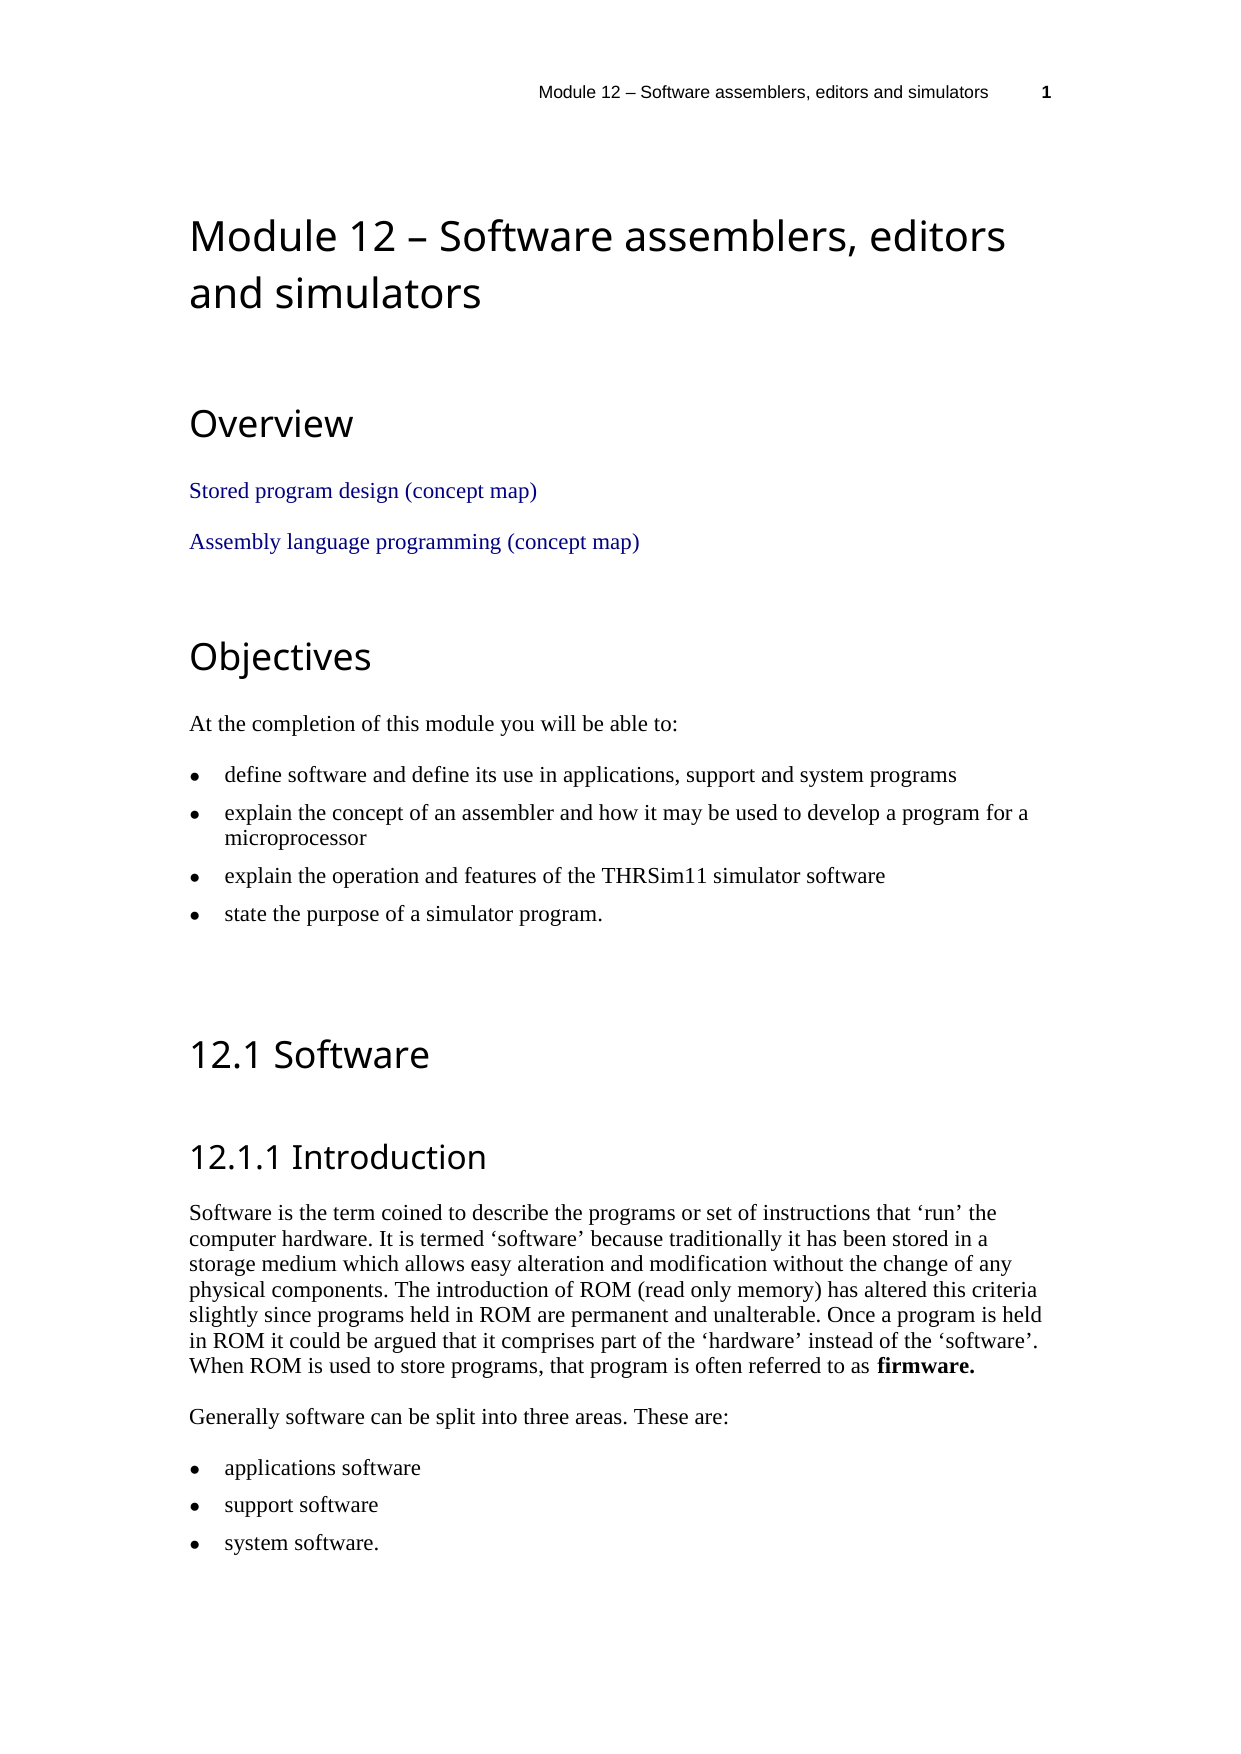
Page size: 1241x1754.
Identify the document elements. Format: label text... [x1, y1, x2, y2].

text Assembly language programming (concept map) [189, 528, 1051, 554]
title Software assemblers, editors and simulators [189, 207, 1051, 321]
list support software [189, 1492, 1051, 1518]
text Software is the term coined to describe the programs or set of instructions that ‘run’ the computer hardware. It is termed ‘software’ because traditionally it has been stored in a storage medium which allows easy alteration and modification without the change of any physical components. The introduction of ROM (read only memory) has altered this criteria slightly since programs held in ROM are permanent and unalterable. Once a program is held in ROM it could be argued that it comprises part of the ‘hardware’ instead of the ‘software’. When ROM is used to store programs, that program is often referred to as firmware. [189, 1200, 1051, 1379]
subtitle Software [189, 1029, 1051, 1080]
text At the completion of this module you will be able to: [189, 711, 1051, 737]
text Stored program design (concept map) [189, 478, 1051, 503]
list system software. [189, 1530, 1051, 1581]
text Generally software can be split into three areas. These are: [189, 1404, 1051, 1429]
list state the purpose of a simulator program. [189, 901, 1051, 952]
text Overview [189, 397, 1051, 448]
text Objectives [189, 631, 1051, 682]
list explain the concept of an assembler and how it may be used to develop a program for a microprocessor [189, 800, 1051, 851]
list applications software [189, 1454, 1051, 1480]
list define software and define its use in applications, support and system programs [189, 762, 1051, 787]
subtitle Introduction [189, 1134, 1051, 1179]
list explain the operation and features of the THRSim11 simulator software [189, 863, 1051, 889]
